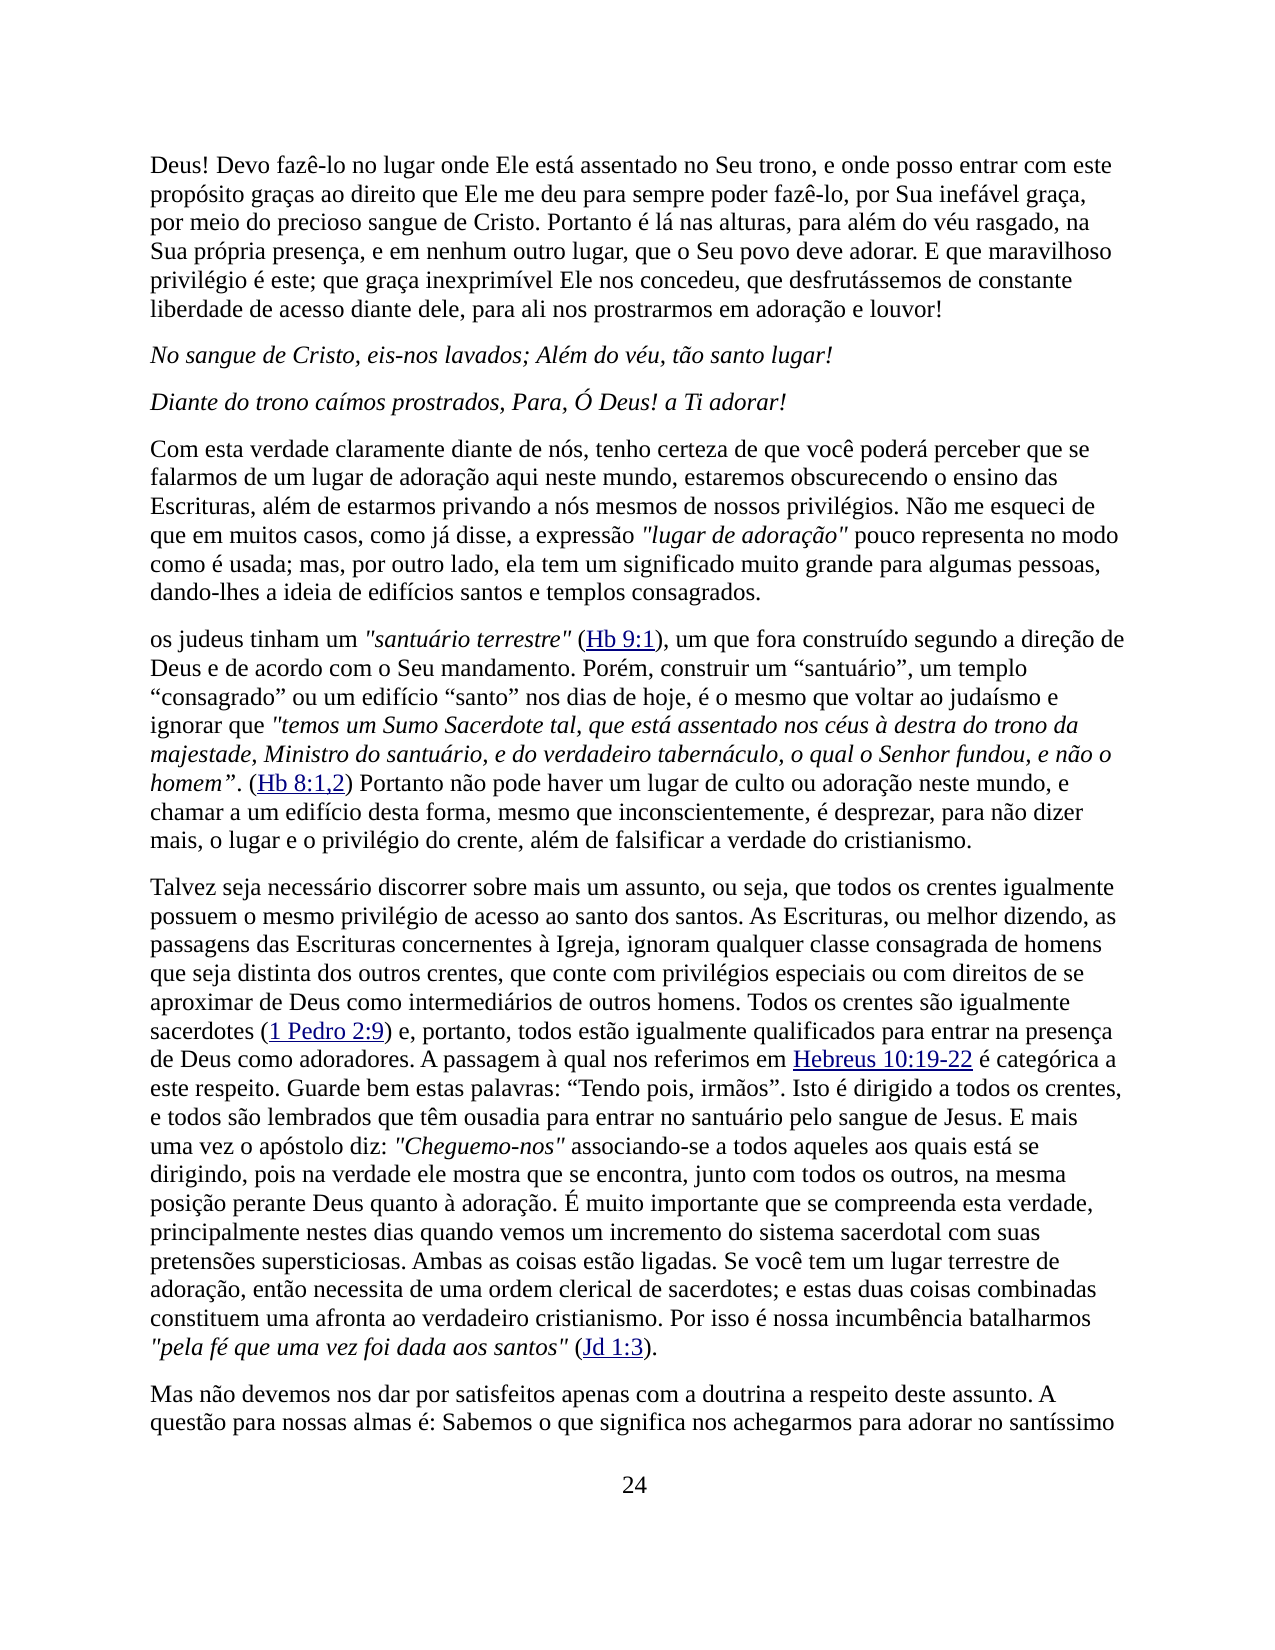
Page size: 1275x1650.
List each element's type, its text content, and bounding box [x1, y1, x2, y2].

text Talvez seja necessário discorrer sobre mais um assunto, ou seja, que todos os crentes igualmente possuem o mesmo privilégio de acesso ao santo dos santos. As Escrituras, ou melhor dizendo, as passagens das Escrituras concernentes à Igreja, ignoram qualquer classe consagrada de homens que seja distinta dos outros crentes, que conte com privilégios especiais ou com direitos de se aproximar de Deus como intermediários de outros homens. Todos os crentes são igualmente sacerdotes (1 Pedro 2:9) e, portanto, todos estão igualmente qualificados para entrar na presença de Deus como adoradores. A passagem à qual nos referimos em Hebreus 10:19-22 é categórica a este respeito. Guarde bem estas palavras: “Tendo pois, irmãos”. Isto é dirigido a todos os crentes, e todos são lembrados que têm ousadia para entrar no santuário pelo sangue de Jesus. E mais uma vez o apóstolo diz: "Cheguemo-nos" associando-se a todos aqueles aos quais está se dirigindo, pois na verdade ele mostra que se encontra, junto com todos os outros, na mesma posição perante Deus quanto à adoração. É muito importante que se compreenda esta verdade, principalmente nestes dias quando vemos um incremento do sistema sacerdotal com suas pretensões supersticiosas. Ambas as coisas estão ligadas. Se você tem um lugar terrestre de adoração, então necessita de uma ordem clerical de sacerdotes; e estas duas coisas combinadas constituem uma afronta ao verdadeiro cristianismo. Por isso é nossa incumbência batalharmos "pela fé que uma vez foi dada aos santos" (Jd 1:3). [150, 872, 1125, 1361]
text Diante do trono caímos prostrados, Para, Ó Deus! a Ti adorar! [150, 387, 1125, 416]
text Mas não devemos nos dar por satisfeitos apenas com a doutrina a respeito deste assunto. A questão para nossas almas é: Sabemos o que significa nos achegarmos para adorar no santíssimo [150, 1379, 1125, 1436]
text No sangue de Cristo, eis-nos lavados; Além do véu, tão santo lugar! [150, 340, 1125, 369]
text Deus! Devo fazê-lo no lugar onde Ele está assentado no Seu trono, e onde posso entrar com este propósito graças ao direito que Ele me deu para sempre poder fazê-lo, por Sua inefável graça, por meio do precioso sangue de Cristo. Portanto é lá nas alturas, para além do véu rasgado, na Sua própria presença, e em nenhum outro lugar, que o Seu povo deve adorar. E que maravilhoso privilégio é este; que graça inexprimível Ele nos concedeu, que desfrutássemos de constante liberdade de acesso diante dele, para ali nos prostrarmos em adoração e louvor! [150, 150, 1125, 322]
text os judeus tinham um "santuário terrestre" (Hb 9:1), um que fora construído segundo a direção de Deus e de acordo com o Seu mandamento. Porém, construir um “santuário”, um templo “consagrado” ou um edifício “santo” nos dias de hoje, é o mesmo que voltar ao judaísmo e ignorar que "temos um Sumo Sacerdote tal, que está assentado nos céus à destra do trono da majestade, Ministro do santuário, e do verdadeiro tabernáculo, o qual o Senhor fundou, e não o homem”. (Hb 8:1,2) Portanto não pode haver um lugar de culto ou adoração neste mundo, e chamar a um edifício desta forma, mesmo que inconscientemente, é desprezar, para não dizer mais, o lugar e o privilégio do crente, além de falsificar a verdade do cristianismo. [150, 624, 1125, 854]
text Com esta verdade claramente diante de nós, tenho certeza de que você poderá perceber que se falarmos de um lugar de adoração aqui neste mundo, estaremos obscurecendo o ensino das Escrituras, além de estarmos privando a nós mesmos de nossos privilégios. Não me esqueci de que em muitos casos, como já disse, a expressão "lugar de adoração" pouco representa no modo como é usada; mas, por outro lado, ela tem um significado muito grande para algumas pessoas, dando-lhes a ideia de edifícios santos e templos consagrados. [150, 434, 1125, 606]
